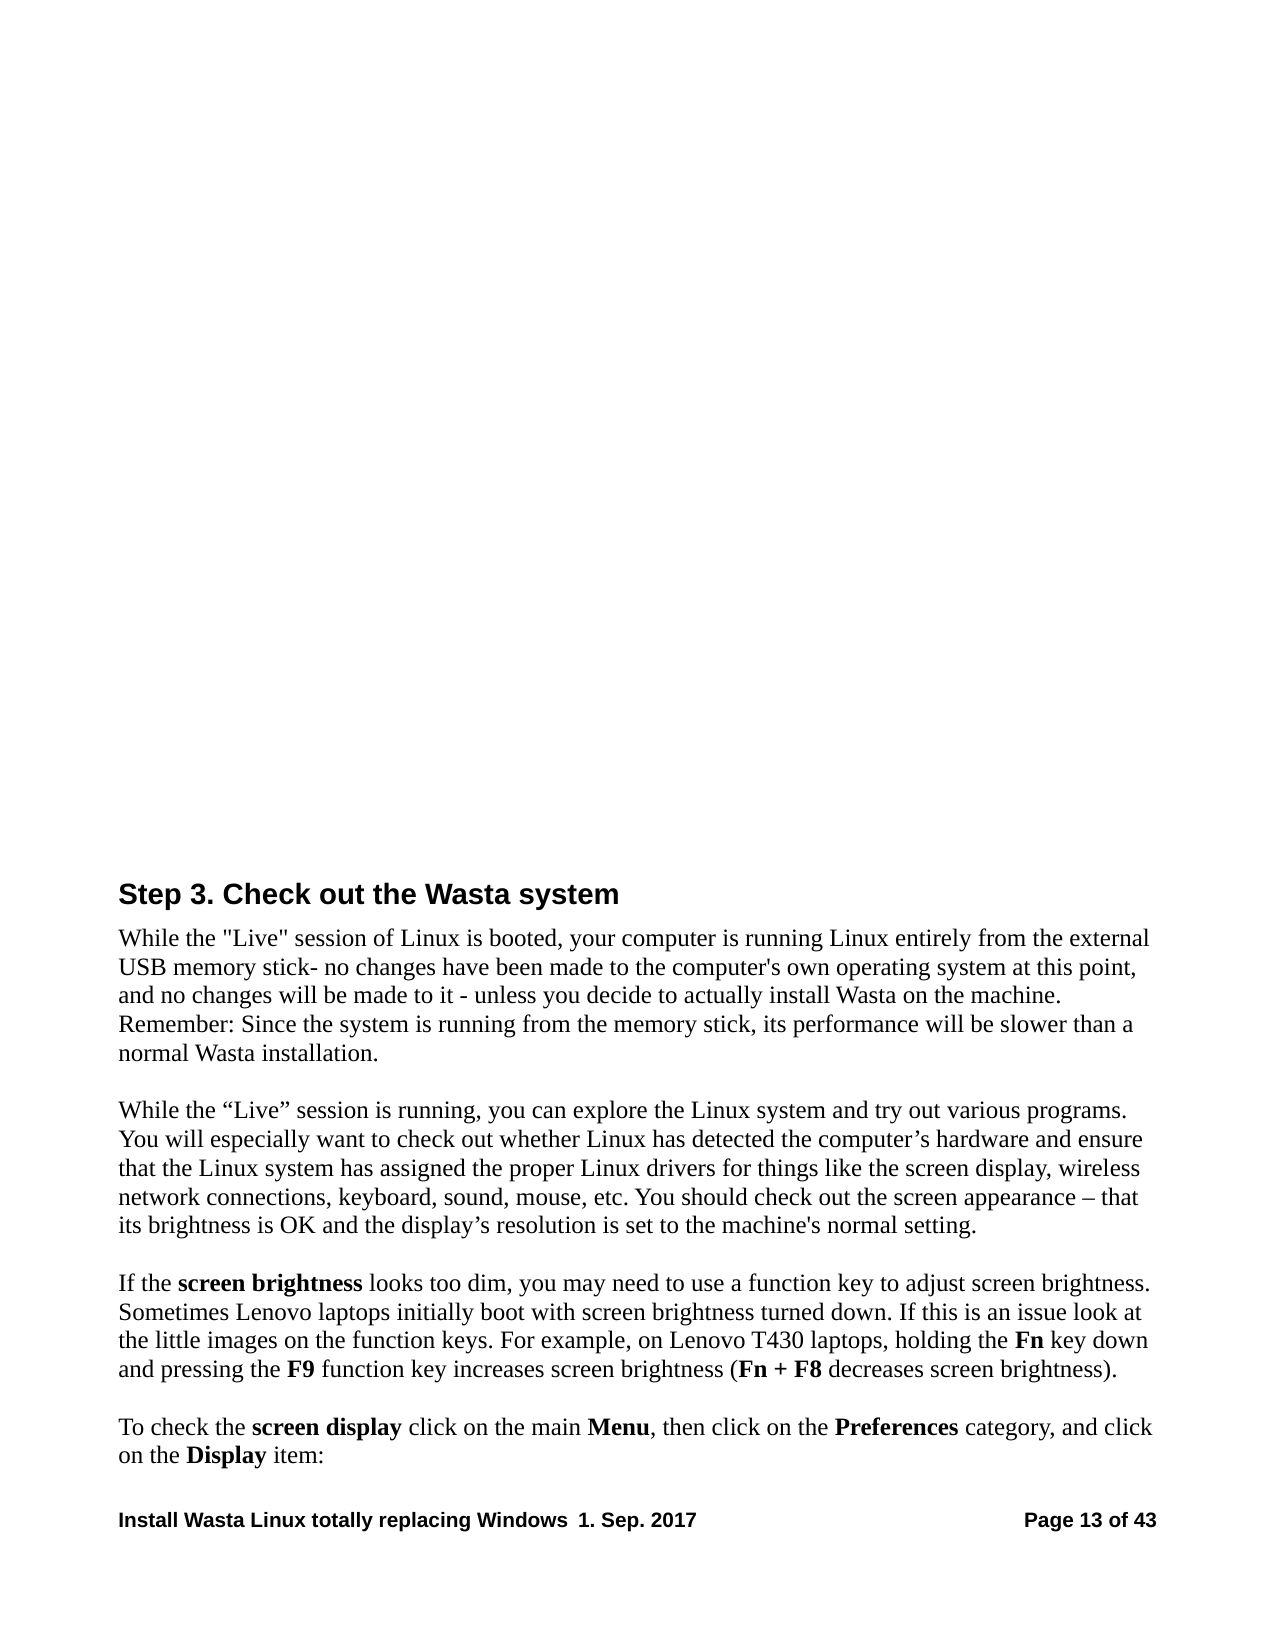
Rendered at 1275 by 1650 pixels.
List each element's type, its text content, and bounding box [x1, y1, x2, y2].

text If the screen brightness looks too dim, you may need to use a function key to adjust screen brightness. Sometimes Lenovo laptops initially boot with screen brightness turned down. If this is an issue look at the little images on the function keys. For example, on Lenovo T430 laptops, holding the Fn key down and pressing the F9 function key increases screen brightness (Fn + F8 decreases screen brightness). [118, 1268, 1157, 1383]
text While the “Live” session is running, you can explore the Linux system and try out various programs. You will especially want to check out whether Linux has detected the computer’s hardware and ensure that the Linux system has assigned the proper Linux drivers for things like the screen display, wireless network connections, keyboard, sound, mouse, etc. You should check out the screen appearance – that its brightness is OK and the display’s resolution is set to the machine's normal setting. [118, 1095, 1157, 1239]
text To check the screen display click on the main Menu, then click on the Preferences category, and click on the Display item: [118, 1412, 1157, 1469]
text While the "Live" session of Linux is booted, your computer is running Linux entirely from the external USB memory stick- no changes have been made to the computer's own operating system at this point, and no changes will be made to it - unless you decide to actually install Wasta on the machine. Remember: Since the system is running from the memory stick, its performance will be slower than a normal Wasta installation. [118, 923, 1157, 1067]
subtitle Step 3. Check out the Wasta system [118, 877, 1157, 910]
